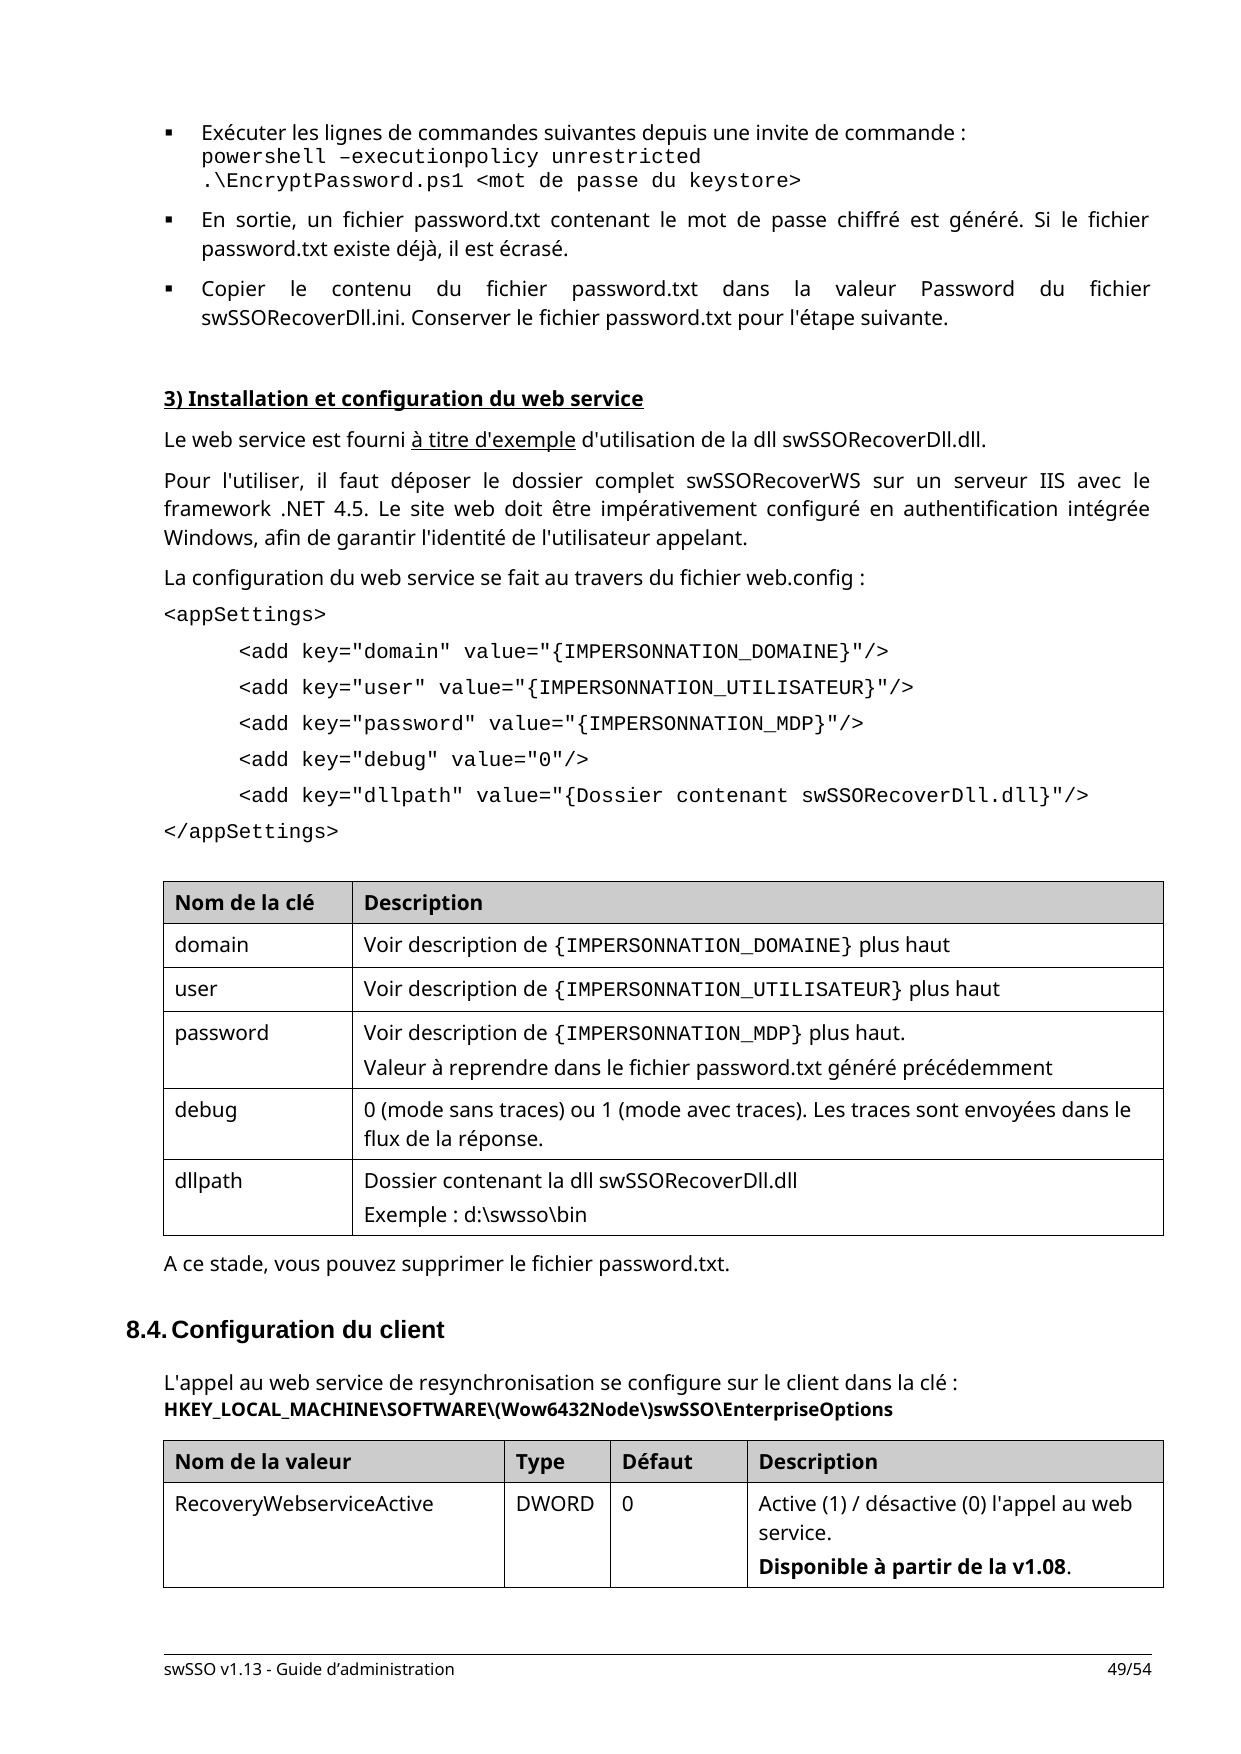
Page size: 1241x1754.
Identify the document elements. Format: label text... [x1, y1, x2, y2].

text Pour l'utiliser, il faut déposer le dossier complet swSSORecoverWS sur un serveur IIS avec le framework .NET 4.5. Le site web doit être impérativement configuré en authentification intégrée Windows, afin de garantir l'identité de l'utilisateur appelant. [164, 466, 1152, 551]
table_cell Dossier contenant la dll swSSORecoverDll.dll Exemple : d:\swsso\bin [353, 1160, 1163, 1235]
text <appSettings> [164, 604, 1152, 628]
table_header Type [505, 1441, 610, 1482]
table_cell password [164, 1012, 352, 1088]
table_header Description [353, 882, 1163, 923]
table_cell DWORD [505, 1483, 610, 1587]
table_cell domain [164, 924, 352, 967]
text La configuration du web service se fait au travers du fichier web.config : [164, 563, 1152, 592]
table_cell 0 [611, 1483, 747, 1587]
list Exécuter les lignes de commandes suivantes depuis une invite de commande : [164, 118, 1152, 147]
text <add key="user" value="{IMPERSONNATION_UTILISATEUR}"/> [164, 677, 1152, 700]
table_header Nom de la valeur [164, 1441, 504, 1482]
text powershell –executionpolicy unrestricted [201, 147, 1152, 170]
list Copier le contenu du fichier password.txt dans la valeur Password du fichier swSSORecoverDll.ini. Conserver le fichier password.txt pour l'étape suivante. [164, 274, 1152, 331]
list En sortie, un fichier password.txt contenant le mot de passe chiffré est généré. Si le fichier password.txt existe déjà, il est écrasé. [164, 206, 1152, 262]
text L'appel au web service de resynchronisation se configure sur le client dans la clé : HKEY_LOCAL_MACHINE\SOFTWARE\(Wow6432Node\)swSSO\EnterpriseOptions [164, 1368, 1152, 1422]
text Le web service est fourni à titre d'exemple d'utilisation de la dll swSSORecoverDll.dll. [164, 425, 1152, 453]
text .\EncryptPassword.ps1 <mot de passe du keystore> [201, 170, 1152, 194]
text <add key="dllpath" value="{Dossier contenant swSSORecoverDll.dll}"/> [164, 785, 1152, 809]
text A ce stade, vous pouvez supprimer le fichier password.txt. [164, 1249, 1152, 1277]
table_cell Voir description de {IMPERSONNATION_DOMAINE} plus haut [353, 924, 1163, 967]
table_header Description [748, 1441, 1163, 1482]
text <add key="domain" value="{IMPERSONNATION_DOMAINE}"/> [164, 641, 1152, 664]
text <add key="debug" value="0"/> [164, 749, 1152, 773]
text </appSettings> [164, 821, 1152, 845]
table_cell RecoveryWebserviceActive [164, 1483, 504, 1587]
table_header Nom de la clé [164, 882, 352, 923]
table_cell 0 (mode sans traces) ou 1 (mode avec traces). Les traces sont envoyées dans le flux de la réponse. [353, 1089, 1163, 1158]
table_cell Active (1) / désactive (0) l'appel au web service. Disponible à partir de la v1.08. [748, 1483, 1163, 1587]
table_cell debug [164, 1089, 352, 1158]
text 3) Installation et configuration du web service [164, 384, 1152, 412]
table_cell Voir description de {IMPERSONNATION_UTILISATEUR} plus haut [353, 968, 1163, 1011]
table_header Défaut [611, 1441, 747, 1482]
table_cell dllpath [164, 1160, 352, 1235]
table_cell Voir description de {IMPERSONNATION_MDP} plus haut. Valeur à reprendre dans le fichier password.txt généré précédemment [353, 1012, 1163, 1088]
table_cell user [164, 968, 352, 1011]
text <add key="password" value="{IMPERSONNATION_MDP}"/> [164, 713, 1152, 737]
subtitle Configuration du client [126, 1314, 1152, 1343]
